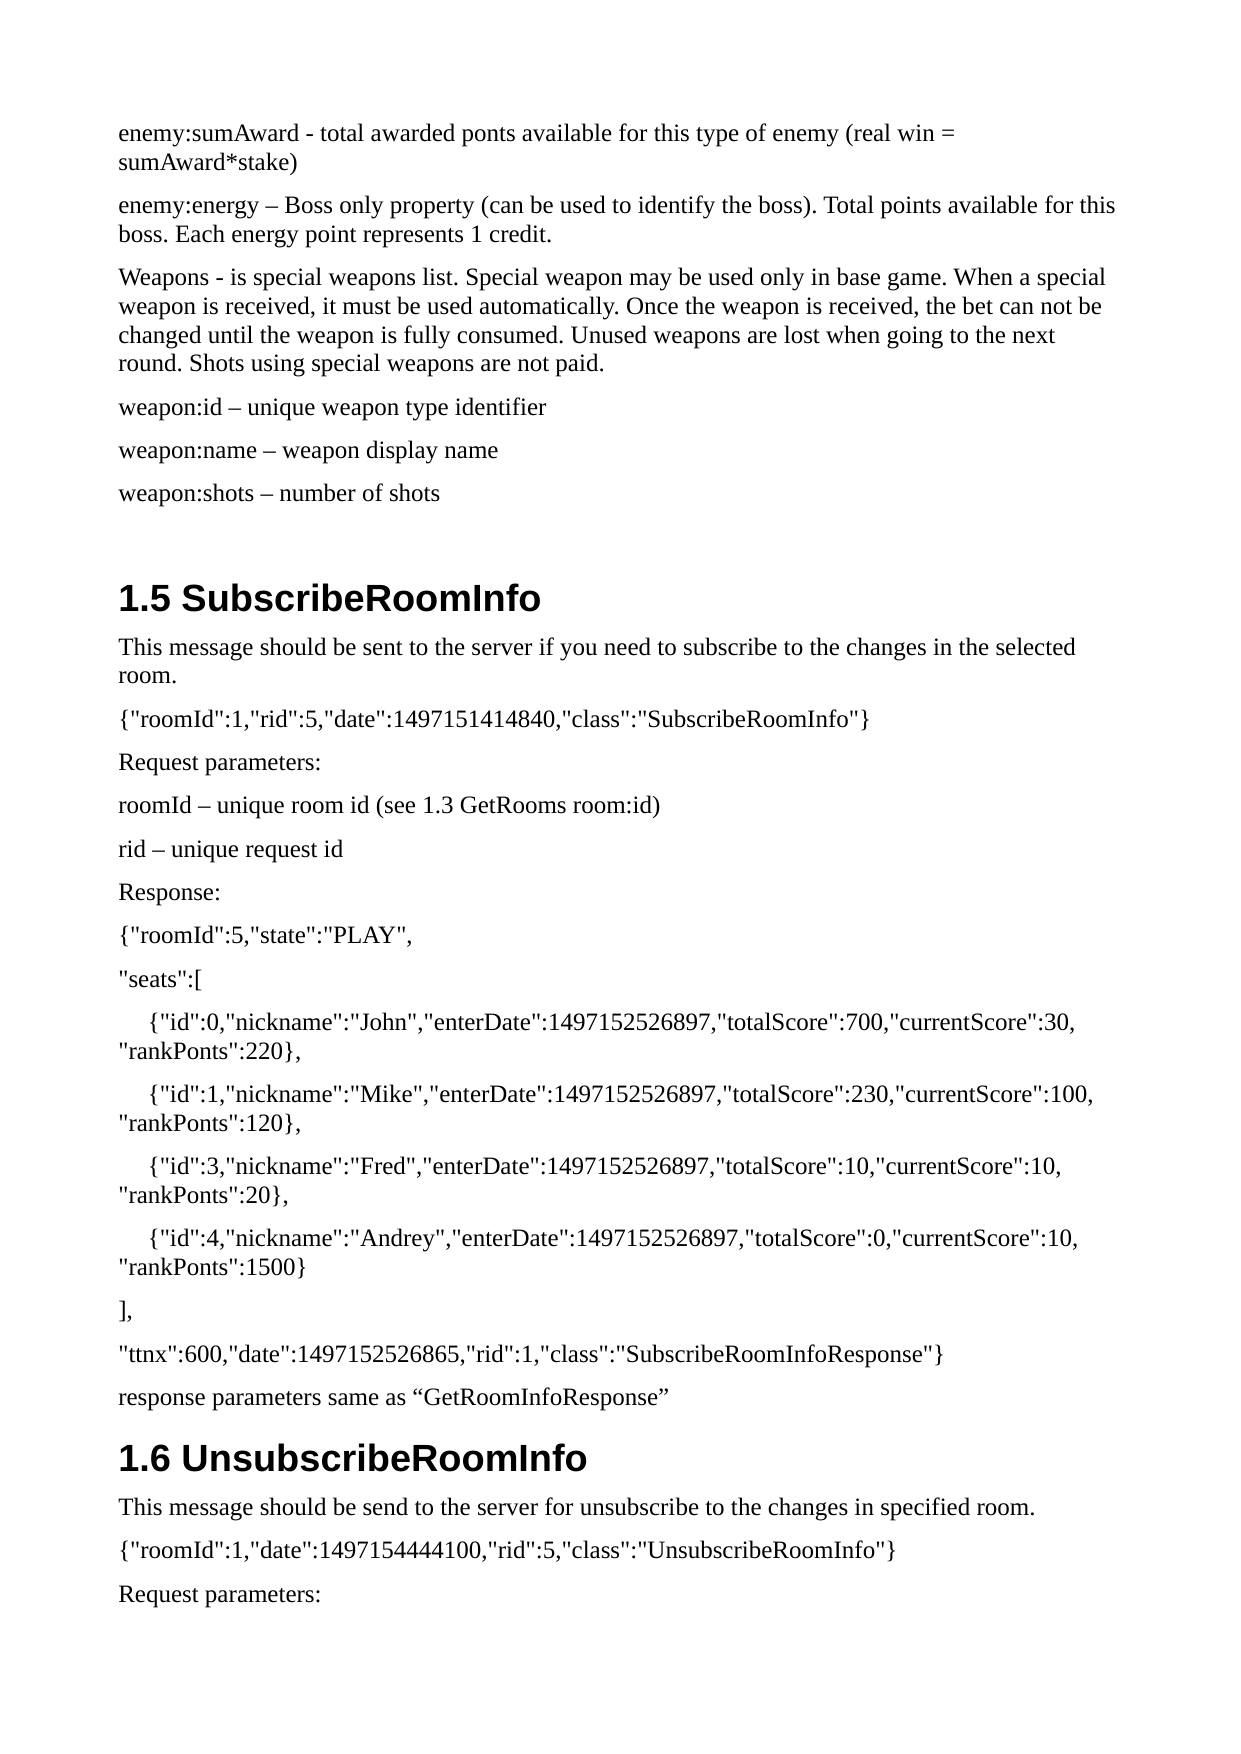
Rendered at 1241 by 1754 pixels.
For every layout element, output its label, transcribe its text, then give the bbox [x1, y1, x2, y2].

text enemy:energy – Boss only property (can be used to identify the boss). Total points available for this boss. Each energy point represents 1 credit. [118, 190, 1122, 248]
text rid – unique request id [118, 834, 1122, 863]
text This message should be send to the server for unsubscribe to the changes in specified room. [118, 1492, 1122, 1521]
text "ttnx":600,"date":1497152526865,"rid":1,"class":"SubscribeRoomInfoResponse"} [118, 1339, 1122, 1368]
text "seats":[ [118, 964, 1122, 993]
text ], [118, 1296, 1122, 1324]
text Response: [118, 877, 1122, 906]
text {"roomId":1,"date":1497154444100,"rid":5,"class":"UnsubscribeRoomInfo"} [118, 1535, 1122, 1564]
text weapon:name – weapon display name [118, 435, 1122, 464]
text Request parameters: [118, 1579, 1122, 1607]
text This message should be sent to the server if you need to subscribe to the changes in the selected room. [118, 632, 1122, 689]
text roomId – unique room id (see 1.3 GetRooms room:id) [118, 791, 1122, 819]
text {"id":3,"nickname":"Fred","enterDate":1497152526897,"totalScore":10,"currentScore":10, "rankPonts":20}, [118, 1151, 1122, 1209]
text enemy:sumAward - total awarded ponts available for this type of enemy (real win = sumAward*stake) [118, 118, 1122, 176]
subtitle 1.6 UnsubscribeRoomInfo [118, 1436, 1122, 1479]
text {"id":0,"nickname":"John","enterDate":1497152526897,"totalScore":700,"currentScore":30, "rankPonts":220}, [118, 1007, 1122, 1065]
text weapon:shots – number of shots [118, 478, 1122, 507]
text {"id":1,"nickname":"Mike","enterDate":1497152526897,"totalScore":230,"currentScore":100, "rankPonts":120}, [118, 1079, 1122, 1137]
text weapon:id – unique weapon type identifier [118, 392, 1122, 421]
text response parameters same as “GetRoomInfoResponse” [118, 1382, 1122, 1411]
text Weapons - is special weapons list. Special weapon may be used only in base game. When a special weapon is received, it must be used automatically. Once the weapon is received, the bet can not be changed until the weapon is fully consumed. Unused weapons are lost when going to the next round. Shots using special weapons are not paid. [118, 262, 1122, 377]
text {"roomId":1,"rid":5,"date":1497151414840,"class":"SubscribeRoomInfo"} [118, 704, 1122, 733]
text {"id":4,"nickname":"Andrey","enterDate":1497152526897,"totalScore":0,"currentScore":10, "rankPonts":1500} [118, 1223, 1122, 1281]
subtitle 1.5 SubscribeRoomInfo [118, 576, 1122, 619]
text Request parameters: [118, 747, 1122, 776]
text {"roomId":5,"state":"PLAY", [118, 921, 1122, 949]
